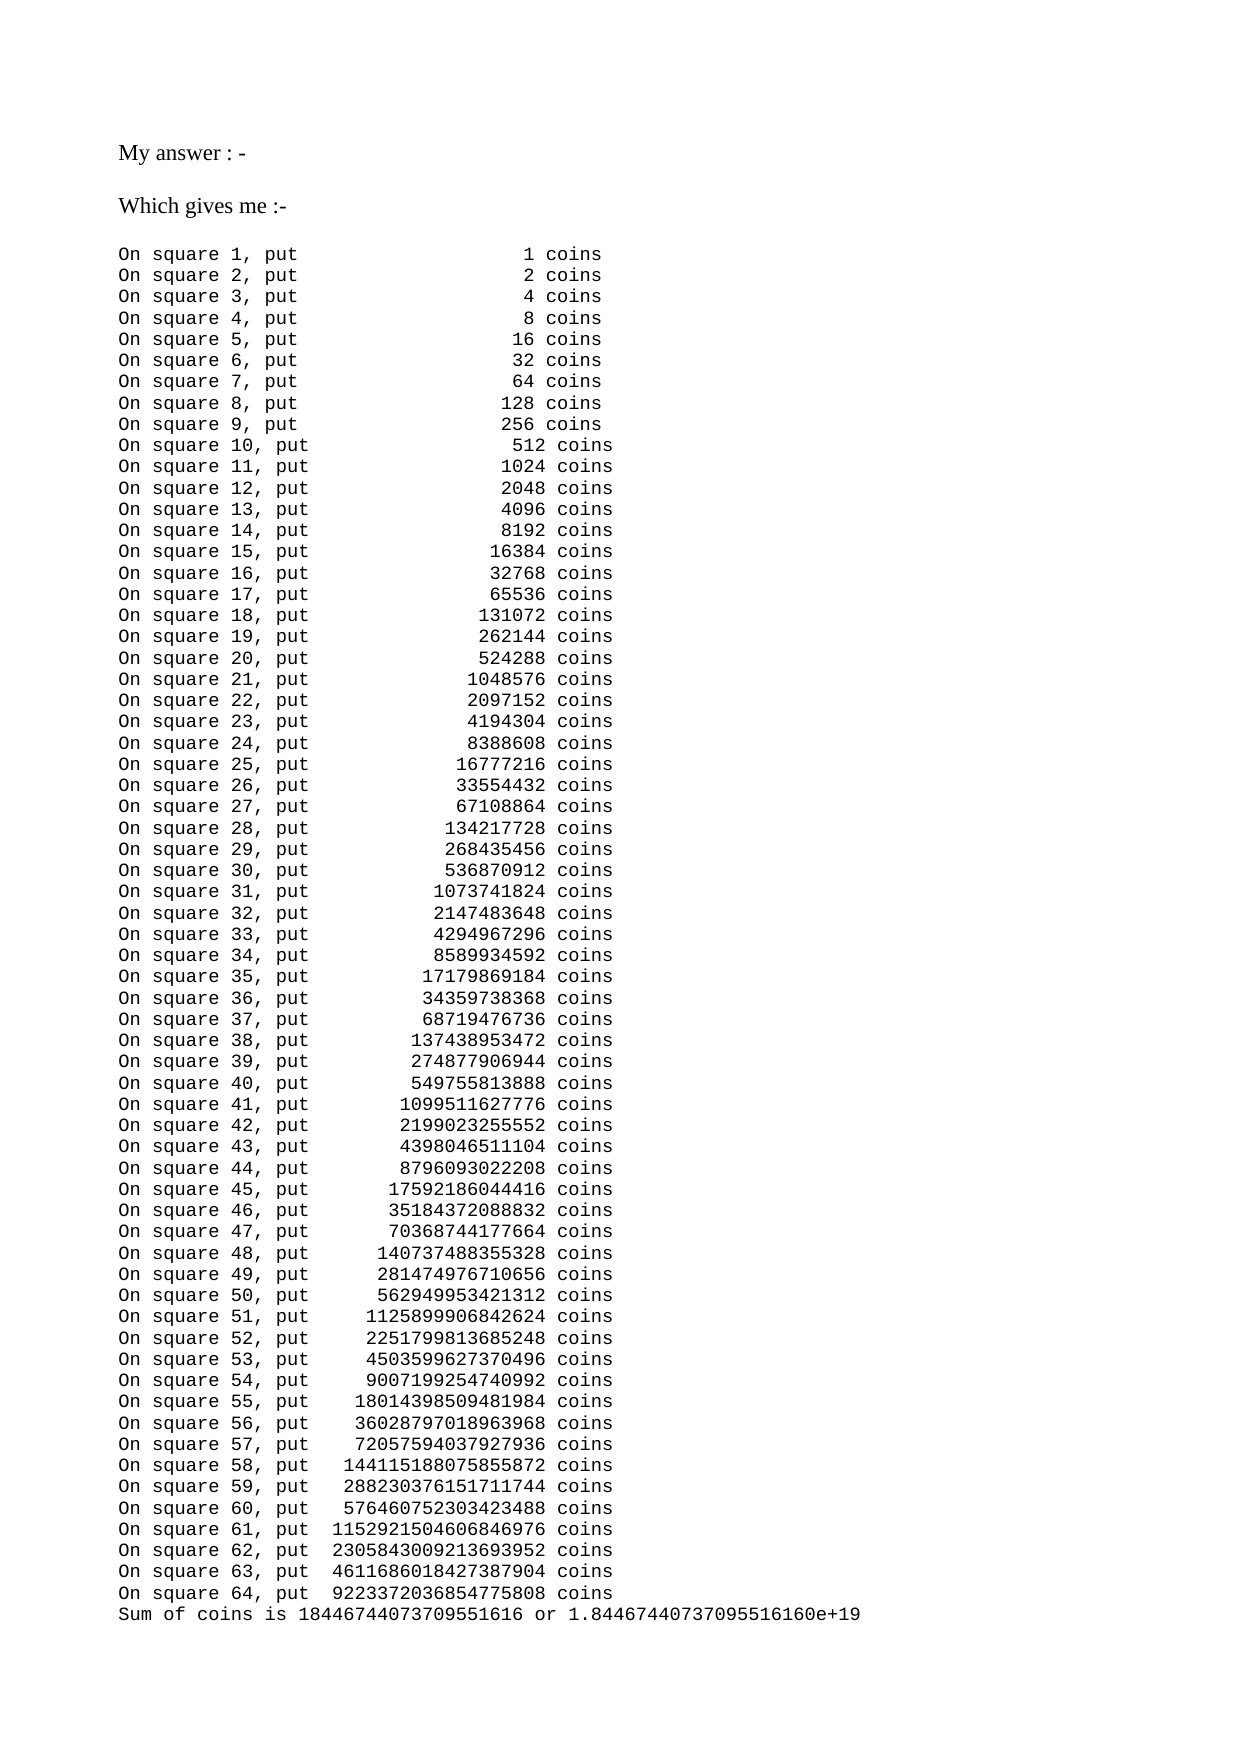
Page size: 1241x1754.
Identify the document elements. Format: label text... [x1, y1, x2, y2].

text On square 21, put 1048576 coins [118, 670, 1122, 691]
text On square 16, put 32768 coins [118, 563, 1122, 585]
text On square 48, put 140737488355328 coins [118, 1243, 1122, 1265]
text On square 13, put 4096 coins [118, 500, 1122, 521]
text On square 49, put 281474976710656 coins [118, 1265, 1122, 1286]
text On square 4, put 8 coins [118, 308, 1122, 330]
text On square 7, put 64 coins [118, 372, 1122, 393]
text On square 37, put 68719476736 coins [118, 1010, 1122, 1031]
text On square 54, put 9007199254740992 coins [118, 1371, 1122, 1392]
text On square 47, put 70368744177664 coins [118, 1222, 1122, 1243]
text On square 18, put 131072 coins [118, 606, 1122, 627]
text On square 44, put 8796093022208 coins [118, 1158, 1122, 1180]
text On square 1, put 1 coins [118, 245, 1122, 266]
text On square 14, put 8192 coins [118, 521, 1122, 542]
text On square 63, put 4611686018427387904 coins [118, 1562, 1122, 1583]
text On square 57, put 72057594037927936 coins [118, 1435, 1122, 1456]
text On square 33, put 4294967296 coins [118, 925, 1122, 946]
text On square 19, put 262144 coins [118, 627, 1122, 648]
text On square 60, put 576460752303423488 coins [118, 1498, 1122, 1520]
text On square 51, put 1125899906842624 coins [118, 1307, 1122, 1328]
text On square 23, put 4194304 coins [118, 712, 1122, 733]
text On square 3, put 4 coins [118, 287, 1122, 308]
text On square 56, put 36028797018963968 coins [118, 1413, 1122, 1435]
text On square 25, put 16777216 coins [118, 755, 1122, 776]
text On square 9, put 256 coins [118, 415, 1122, 436]
text On square 64, put 9223372036854775808 coins [118, 1583, 1122, 1605]
text On square 38, put 137438953472 coins [118, 1031, 1122, 1052]
text On square 6, put 32 coins [118, 351, 1122, 372]
text On square 58, put 144115188075855872 coins [118, 1456, 1122, 1477]
text On square 41, put 1099511627776 coins [118, 1095, 1122, 1116]
text On square 22, put 2097152 coins [118, 691, 1122, 712]
text On square 17, put 65536 coins [118, 585, 1122, 606]
text On square 31, put 1073741824 coins [118, 882, 1122, 903]
text On square 59, put 288230376151711744 coins [118, 1477, 1122, 1498]
text On square 20, put 524288 coins [118, 648, 1122, 670]
text On square 46, put 35184372088832 coins [118, 1201, 1122, 1222]
text On square 55, put 18014398509481984 coins [118, 1392, 1122, 1413]
text Which gives me :- [118, 192, 1122, 218]
text Sum of coins is 18446744073709551616 or 1.84467440737095516160e+19 [118, 1605, 1122, 1626]
text On square 15, put 16384 coins [118, 542, 1122, 563]
text On square 43, put 4398046511104 coins [118, 1137, 1122, 1158]
text On square 29, put 268435456 coins [118, 840, 1122, 861]
text On square 53, put 4503599627370496 coins [118, 1350, 1122, 1371]
text On square 8, put 128 coins [118, 393, 1122, 415]
text On square 39, put 274877906944 coins [118, 1052, 1122, 1073]
text On square 45, put 17592186044416 coins [118, 1180, 1122, 1201]
text On square 36, put 34359738368 coins [118, 988, 1122, 1010]
text My answer : - [118, 139, 1122, 166]
text On square 61, put 1152921504606846976 coins [118, 1520, 1122, 1541]
text On square 2, put 2 coins [118, 266, 1122, 287]
text On square 30, put 536870912 coins [118, 861, 1122, 882]
text On square 62, put 2305843009213693952 coins [118, 1541, 1122, 1562]
text On square 10, put 512 coins [118, 436, 1122, 457]
text On square 11, put 1024 coins [118, 457, 1122, 478]
text On square 40, put 549755813888 coins [118, 1073, 1122, 1095]
text On square 35, put 17179869184 coins [118, 967, 1122, 988]
text On square 26, put 33554432 coins [118, 776, 1122, 797]
text On square 52, put 2251799813685248 coins [118, 1328, 1122, 1350]
text On square 42, put 2199023255552 coins [118, 1116, 1122, 1137]
text On square 50, put 562949953421312 coins [118, 1286, 1122, 1307]
text On square 5, put 16 coins [118, 330, 1122, 351]
text On square 24, put 8388608 coins [118, 733, 1122, 755]
text On square 12, put 2048 coins [118, 478, 1122, 500]
text On square 32, put 2147483648 coins [118, 903, 1122, 925]
text On square 28, put 134217728 coins [118, 818, 1122, 840]
text On square 34, put 8589934592 coins [118, 946, 1122, 967]
text On square 27, put 67108864 coins [118, 797, 1122, 818]
